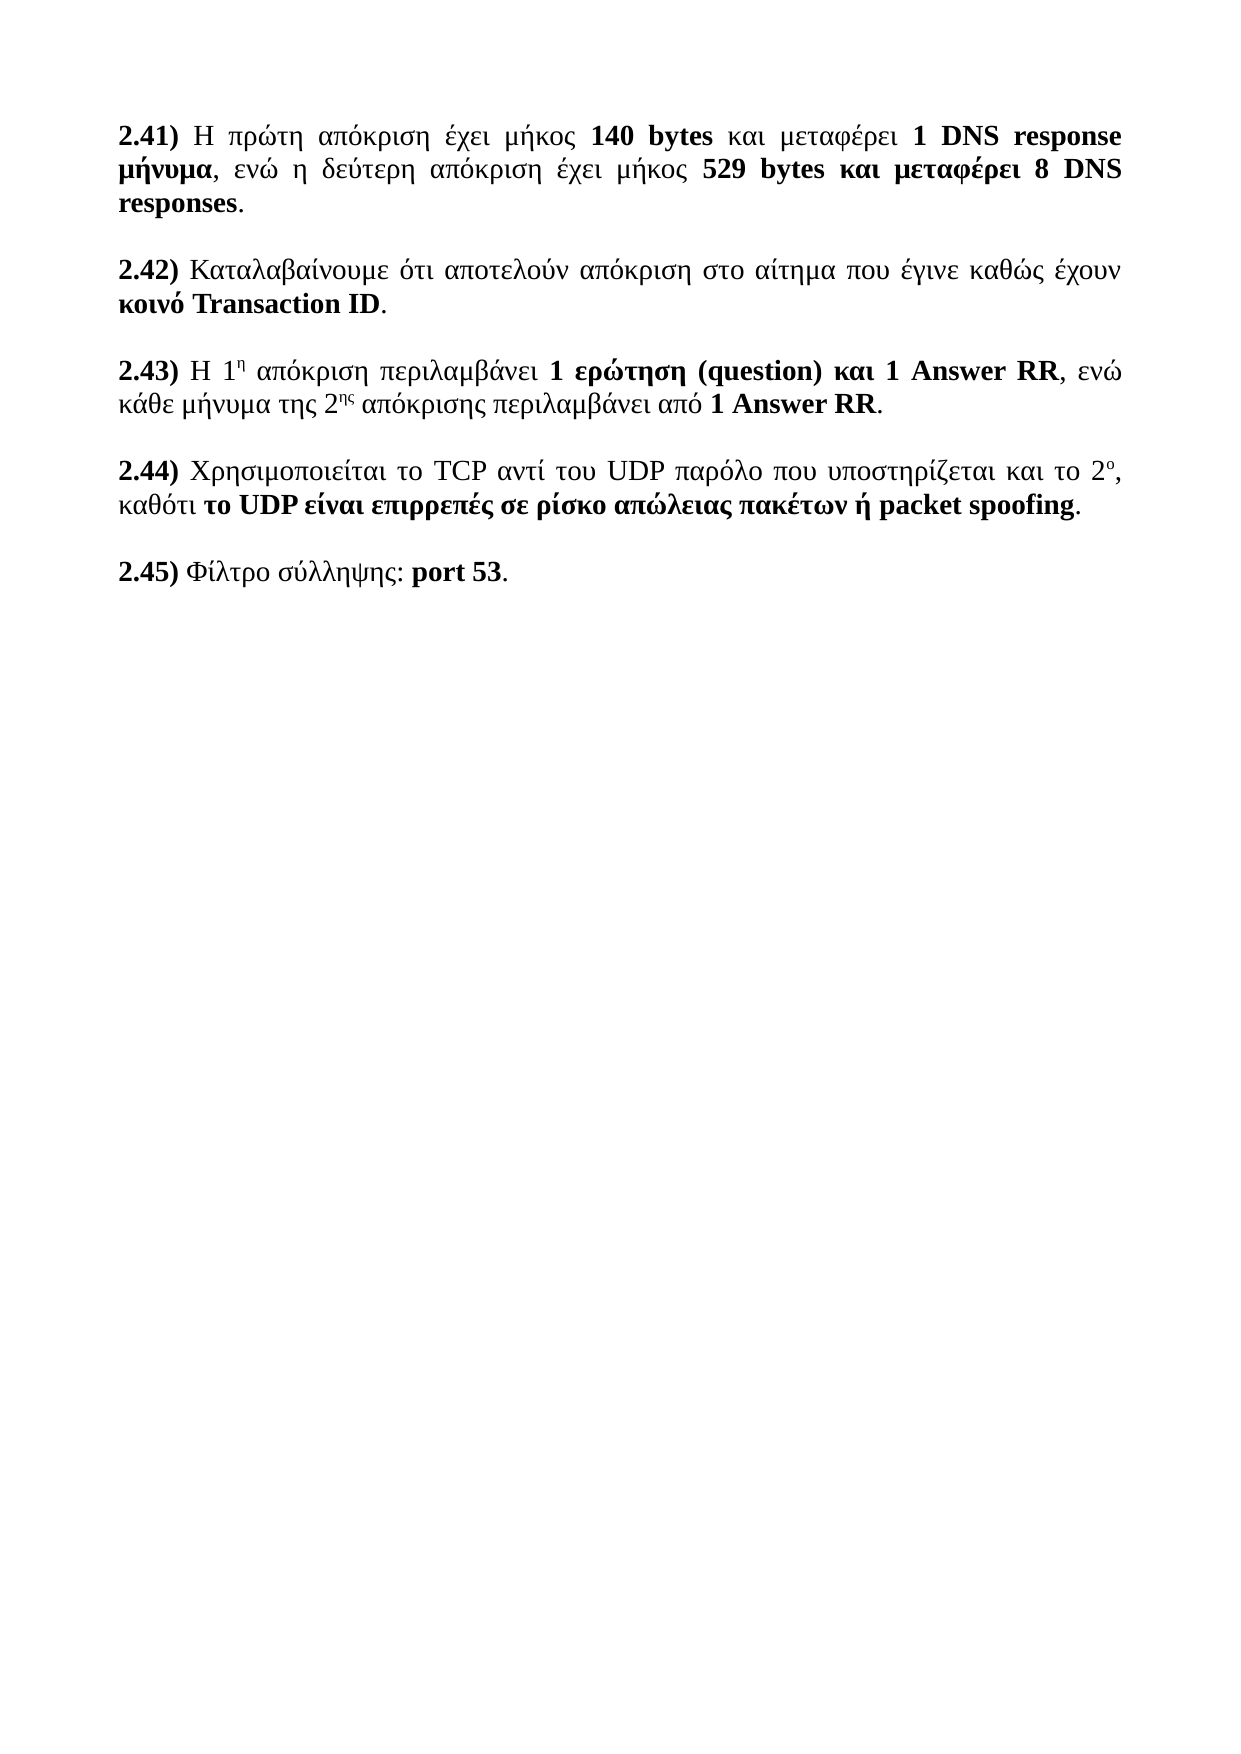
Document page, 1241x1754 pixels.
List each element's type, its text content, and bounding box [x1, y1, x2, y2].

text 2.42) Καταλαβαίνουμε ότι αποτελούν απόκριση στο αίτημα που έγινε καθώς έχουν κοινό Transaction ID. [118, 252, 1122, 319]
text 2.45) Φίλτρο σύλληψης: port 53. [118, 554, 1122, 588]
text 2.41) Η πρώτη απόκριση έχει μήκος 140 bytes και μεταφέρει 1 DNS response μήνυμα, ενώ η δεύτερη απόκριση έχει μήκος 529 bytes και μεταφέρει 8 DNS responses. [118, 118, 1122, 219]
text 2.43) Η 1η απόκριση περιλαμβάνει 1 ερώτηση (question) και 1 Answer RR, ενώ κάθε μήνυμα της 2ης απόκρισης περιλαμβάνει από 1 Answer RR. [118, 353, 1122, 420]
text 2.44) Χρησιμοποιείται το TCP αντί του UDP παρόλο που υποστηρίζεται και το 2ο, καθότι το UDP είναι επιρρεπές σε ρίσκο απώλειας πακέτων ή packet spoofing. [118, 453, 1122, 521]
